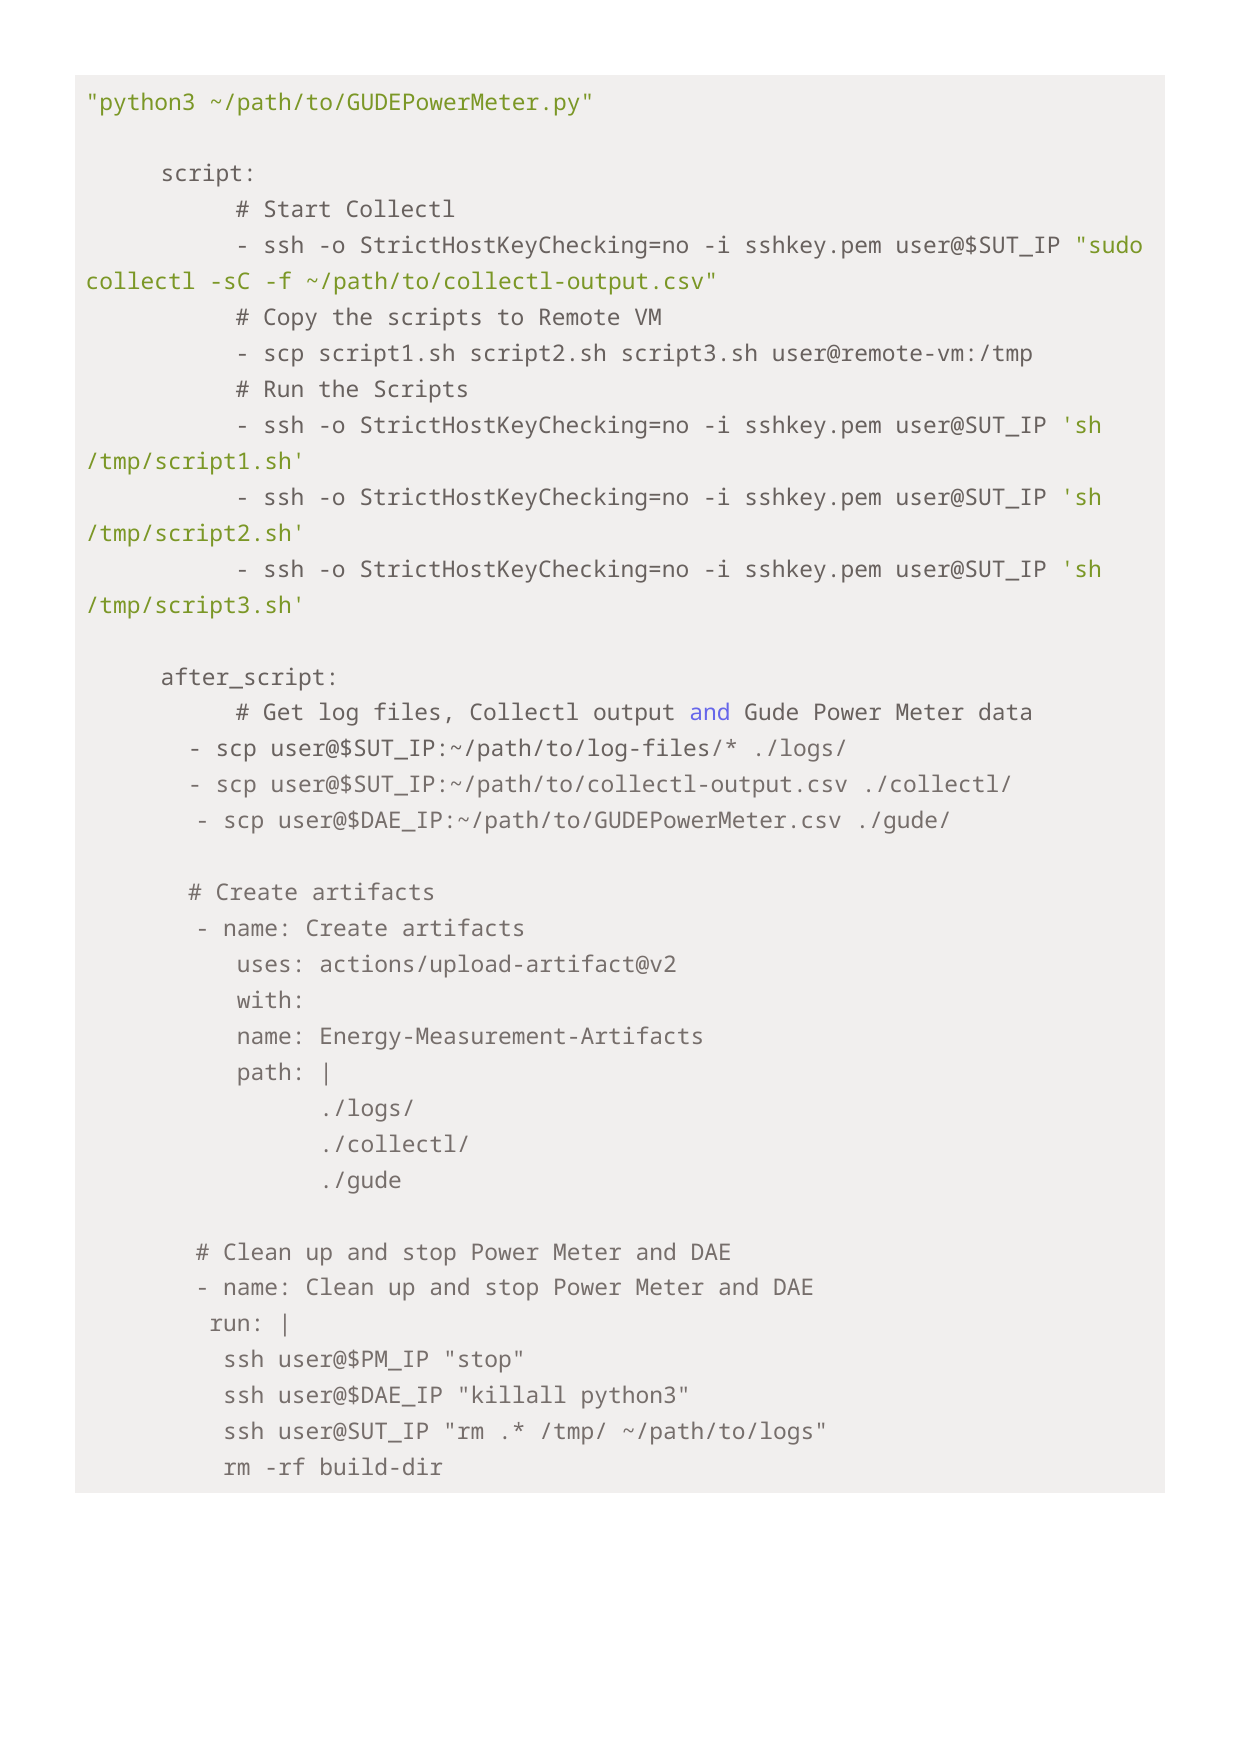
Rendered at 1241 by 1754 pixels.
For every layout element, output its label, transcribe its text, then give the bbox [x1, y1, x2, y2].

table_header "python3 ~/path/to/GUDEPowerMeter.py" script: # Start Collectl - ssh -o StrictHostKeyChecking=no -i sshkey.pem user@$SUT_IP "sudo collectl -sC -f ~/path/to/collectl-output.csv" # Copy the scripts to Remote VM - scp script1.sh script2.sh script3.sh user@remote-vm:/tmp # Run the Scripts - ssh -o StrictHostKeyChecking=no -i sshkey.pem user@SUT_IP 'sh /tmp/script1.sh' - ssh -o StrictHostKeyChecking=no -i sshkey.pem user@SUT_IP 'sh /tmp/script2.sh' - ssh -o StrictHostKeyChecking=no -i sshkey.pem user@SUT_IP 'sh /tmp/script3.sh' after_script: # Get log files, Collectl output and Gude Power Meter data - scp user@$SUT_IP:~/path/to/log-files/* ./logs/ - scp user@$SUT_IP:~/path/to/collectl-output.csv ./collectl/ - scp user@$DAE_IP:~/path/to/GUDEPowerMeter.csv ./gude/ # Create artifacts - name: Create artifacts uses: actions/upload-artifact@v2 with: name: Energy-Measurement-Artifacts path: | ./logs/ ./collectl/ ./gude # Clean up and stop Power Meter and DAE - name: Clean up and stop Power Meter and DAE run: | ssh user@$PM_IP "stop" ssh user@$DAE_IP "killall python3" ssh user@SUT_IP "rm .* /tmp/ ~/path/to/logs" rm -rf build-dir [75, 75, 1165, 1493]
